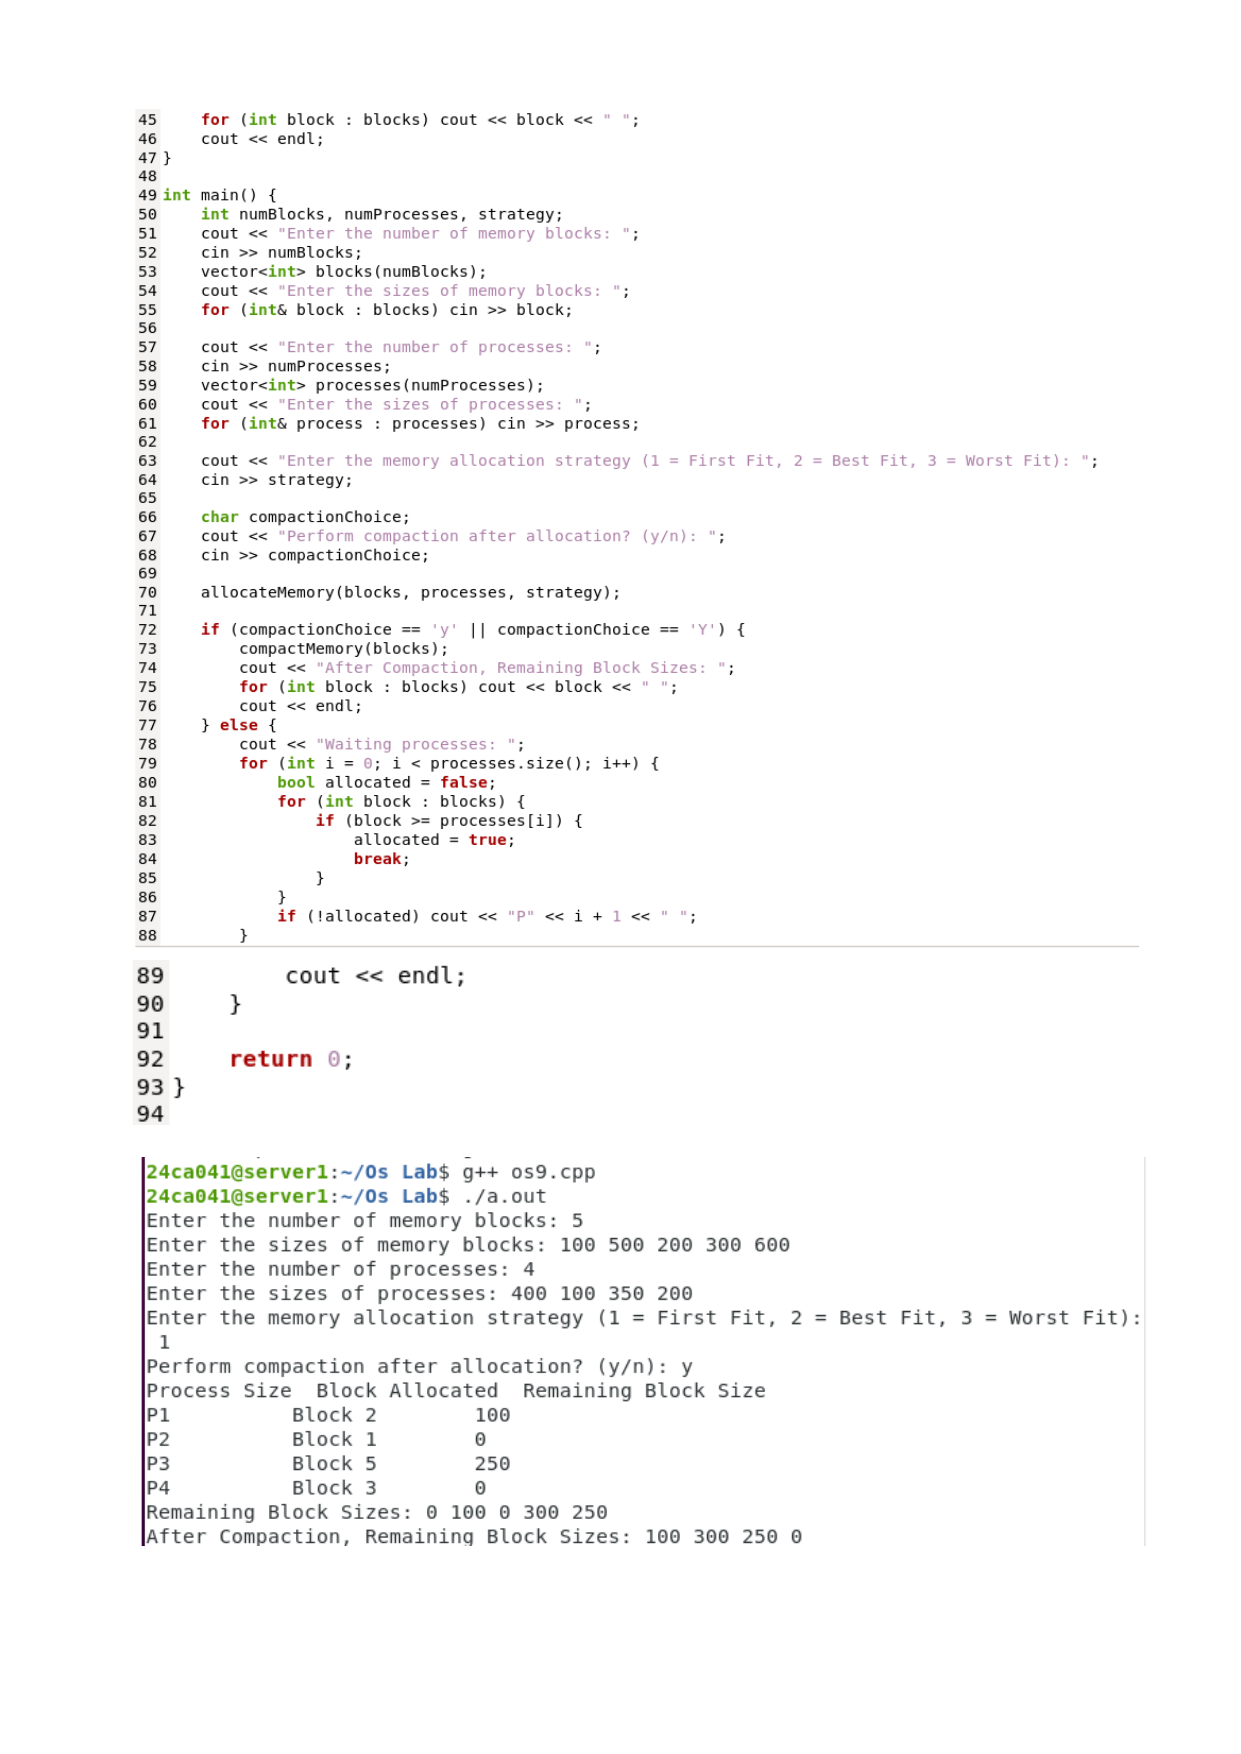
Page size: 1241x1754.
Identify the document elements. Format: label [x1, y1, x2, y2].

picture [135, 109, 1140, 948]
picture [132, 960, 1008, 1125]
picture [141, 1157, 1146, 1546]
